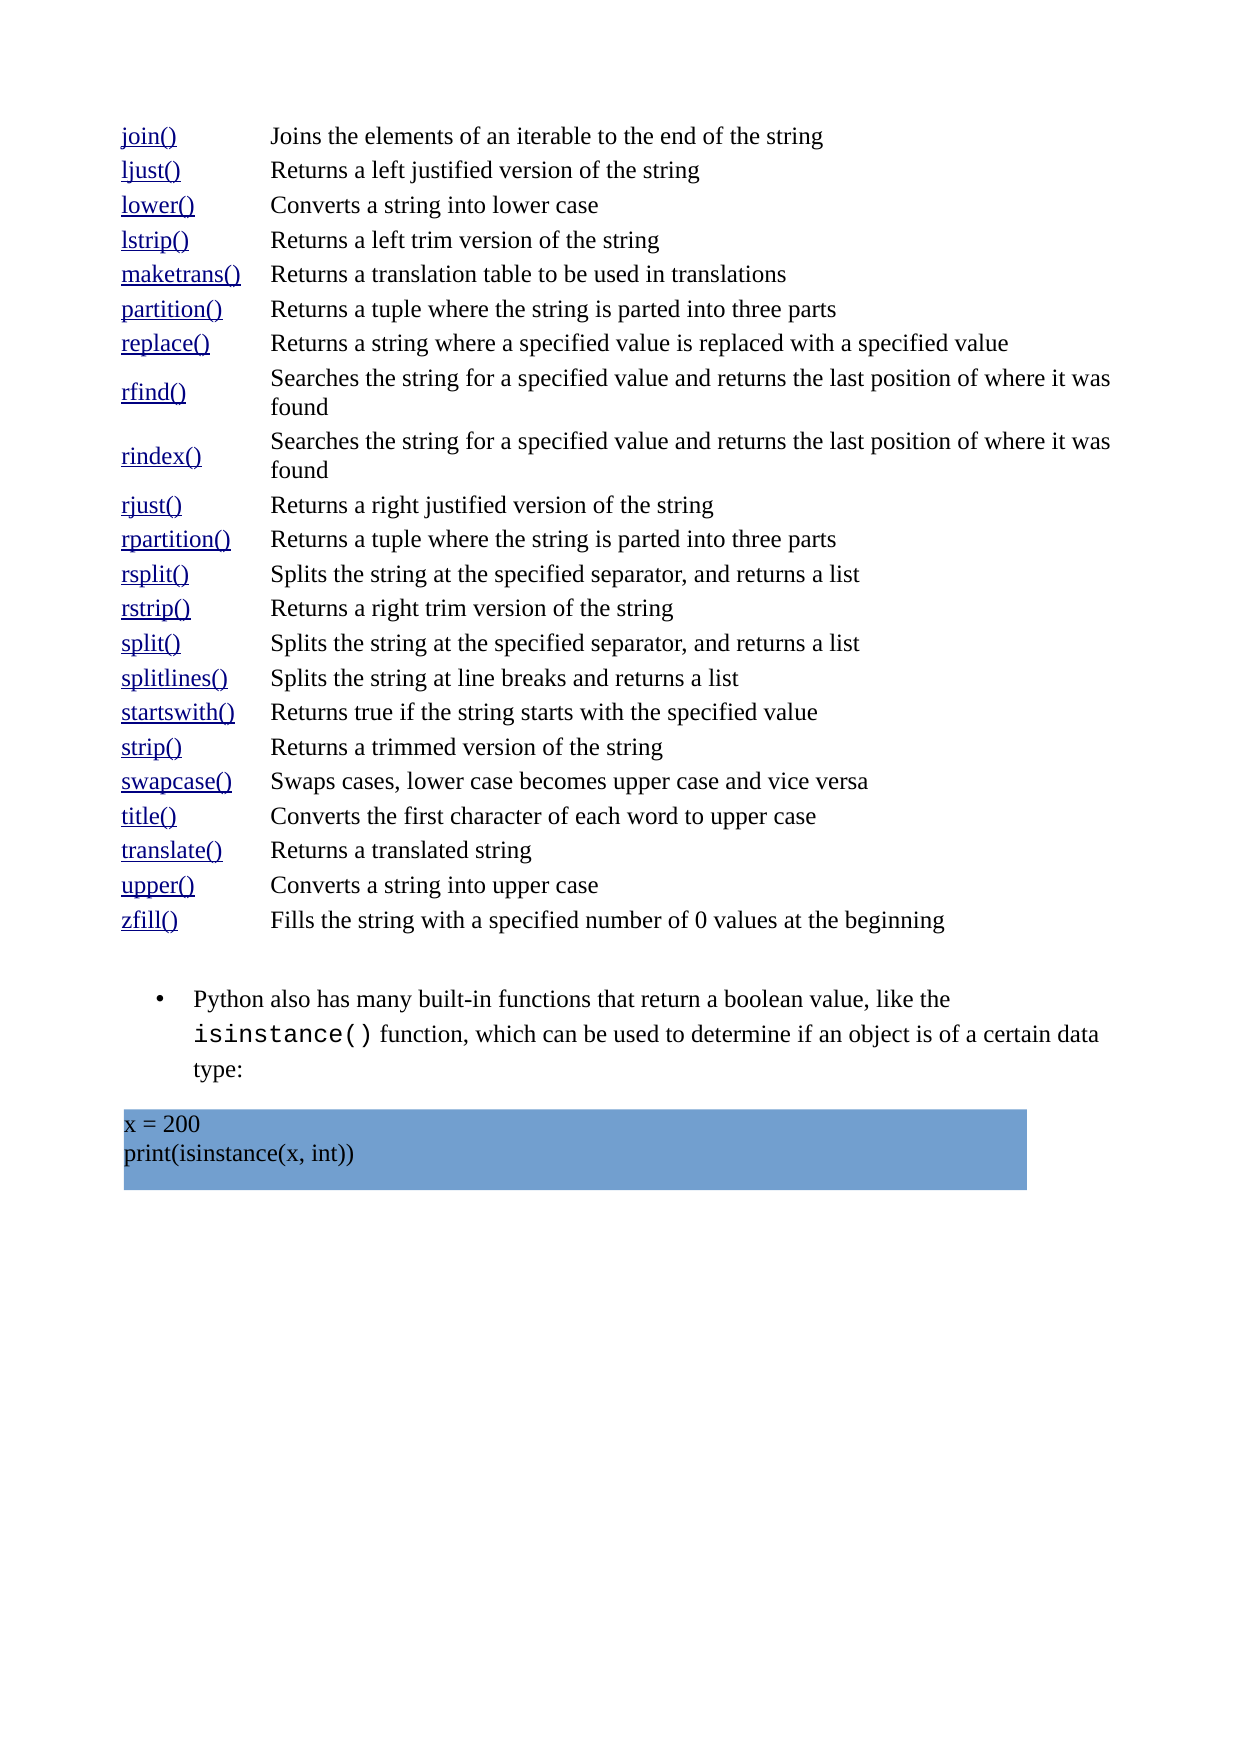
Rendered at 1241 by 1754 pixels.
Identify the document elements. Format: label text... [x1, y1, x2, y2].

table_cell Splits the string at line breaks and returns a list [267, 660, 1122, 694]
table_cell Returns a trimmed version of the string [267, 729, 1122, 763]
table_cell swapcase() [118, 764, 267, 798]
table_cell Returns a string where a specified value is replaced with a specified value [267, 326, 1122, 360]
table_cell Returns a tuple where the string is parted into three parts [267, 291, 1122, 326]
table_cell Swaps cases, lower case becomes upper case and vice versa [267, 764, 1122, 798]
table_cell rpartition() [118, 521, 267, 556]
table_cell zfill() [118, 902, 267, 936]
table_cell Fills the string with a specified number of 0 values at the beginning [267, 902, 1122, 936]
table_cell maketrans() [118, 256, 267, 291]
table_cell title() [118, 798, 267, 833]
table_cell Returns a right justified version of the string [267, 487, 1122, 521]
table_cell Converts a string into upper case [267, 867, 1122, 902]
table_cell Splits the string at the specified separator, and returns a list [267, 556, 1122, 591]
table_cell upper() [118, 867, 267, 902]
table_cell Returns true if the string starts with the specified value [267, 694, 1122, 729]
table_cell join() [118, 118, 267, 153]
table_cell Returns a right trim version of the string [267, 591, 1122, 625]
table_cell rindex() [118, 424, 267, 487]
table_cell startswith() [118, 694, 267, 729]
table_cell Converts the first character of each word to upper case [267, 798, 1122, 833]
table_cell splitlines() [118, 660, 267, 694]
table_cell rsplit() [118, 556, 267, 591]
table_cell Returns a left justified version of the string [267, 153, 1122, 187]
table_cell Returns a translated string [267, 833, 1122, 867]
table_cell translate() [118, 833, 267, 867]
list Python also has many built-in functions that return a boolean value, like the isinstance() function, which can be used to determine if an object is of a certain data type: [156, 984, 1122, 1083]
table_cell strip() [118, 729, 267, 763]
table_cell rstrip() [118, 591, 267, 625]
table_cell lstrip() [118, 222, 267, 256]
table_cell Splits the string at the specified separator, and returns a list [267, 625, 1122, 660]
table_cell Searches the string for a specified value and returns the last position of where it was found [267, 360, 1122, 423]
table_cell rfind() [118, 360, 267, 423]
table_cell Converts a string into lower case [267, 187, 1122, 222]
table_cell Returns a tuple where the string is parted into three parts [267, 521, 1122, 556]
table_cell rjust() [118, 487, 267, 521]
table_cell Returns a left trim version of the string [267, 222, 1122, 256]
table_cell ljust() [118, 153, 267, 187]
table_cell split() [118, 625, 267, 660]
table_cell partition() [118, 291, 267, 326]
table_cell replace() [118, 326, 267, 360]
table_cell Returns a translation table to be used in translations [267, 256, 1122, 291]
table_cell Joins the elements of an iterable to the end of the string [267, 118, 1122, 153]
table_cell lower() [118, 187, 267, 222]
table_cell Searches the string for a specified value and returns the last position of where it was found [267, 424, 1122, 487]
